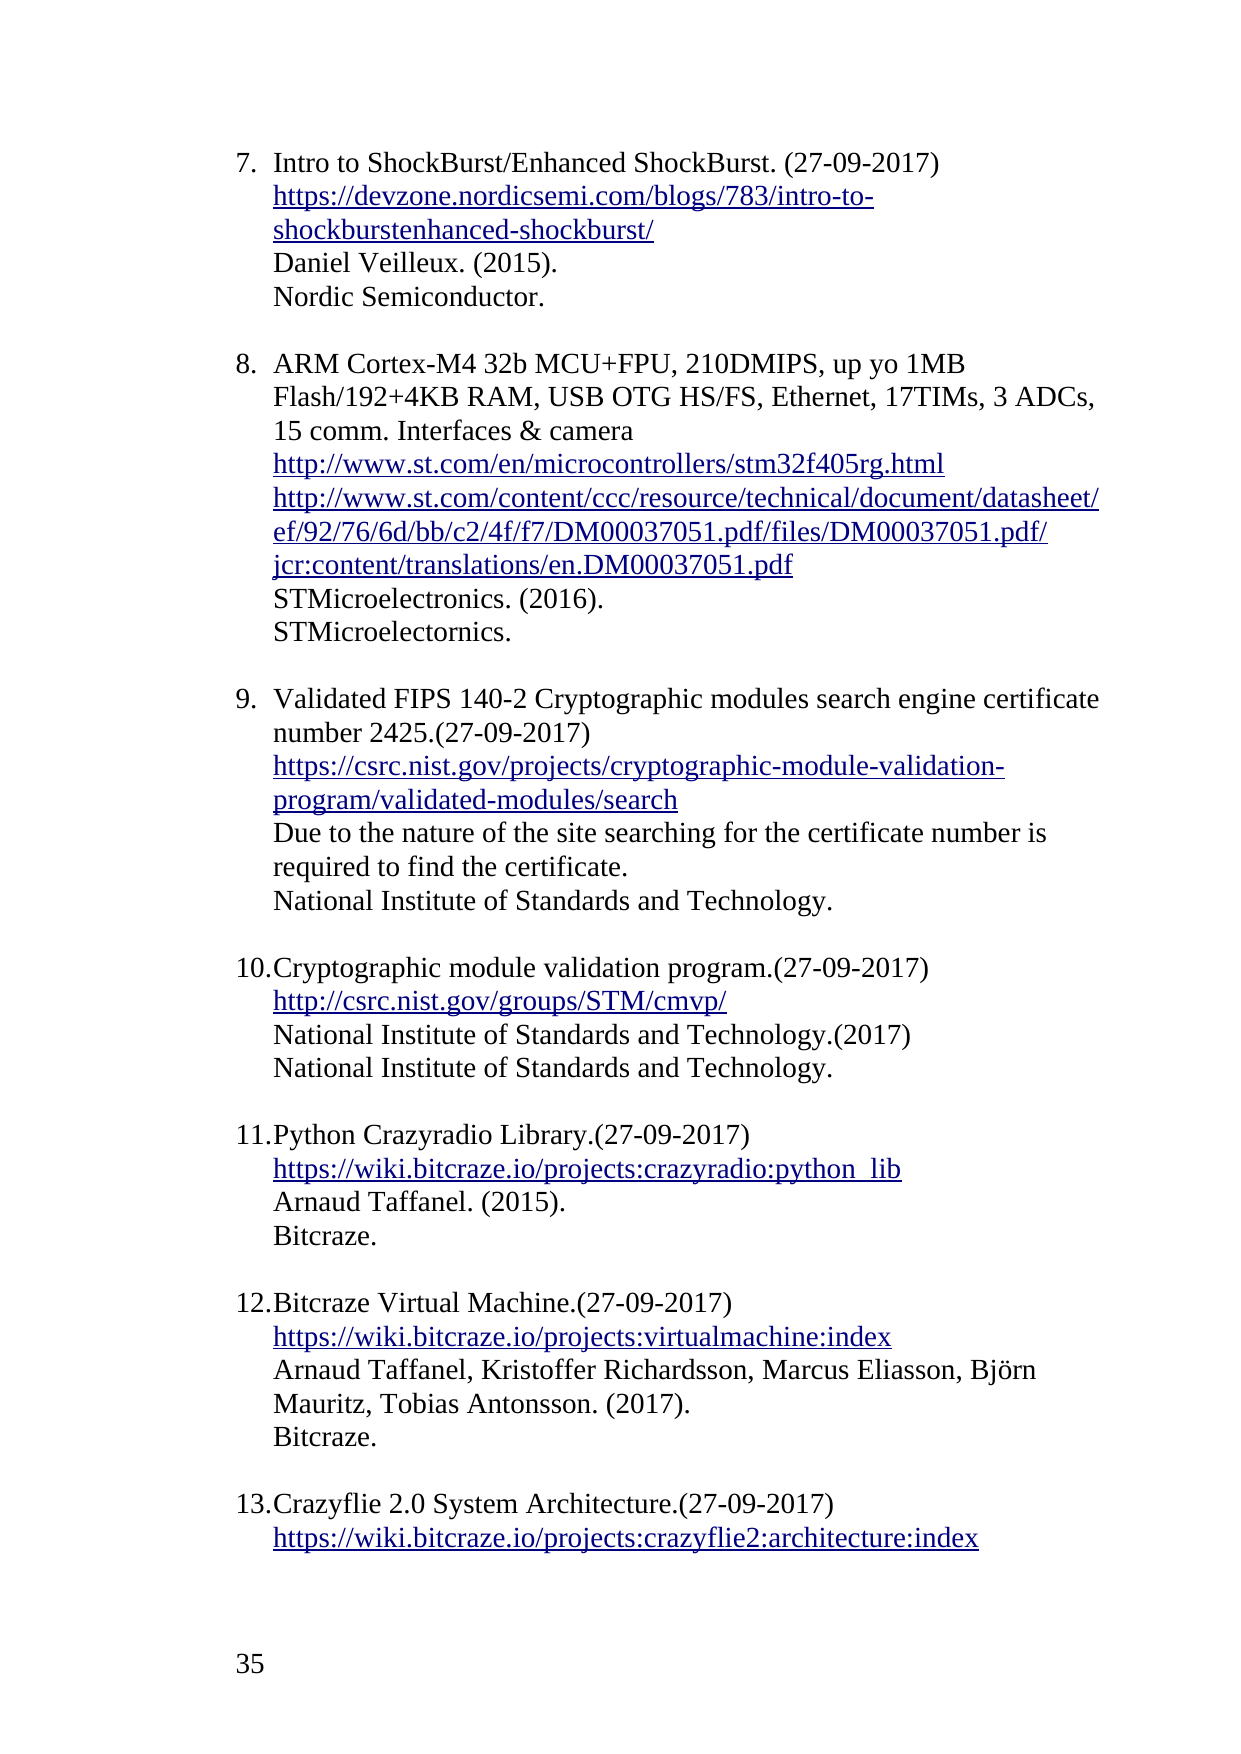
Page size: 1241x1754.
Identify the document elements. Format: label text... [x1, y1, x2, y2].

list Cryptographic module validation program.(27-09-2017) http://csrc.nist.gov/groups/STM/cmvp/ National Institute of Standards and Technology.(2017) National Institute of Standards and Technology. [235, 950, 1119, 1084]
list Python Crazyradio Library.(27-09-2017) https://wiki.bitcraze.io/projects:crazyradio:python_lib Arnaud Taffanel. (2015). Bitcraze. [235, 1117, 1119, 1252]
list ARM Cortex-M4 32b MCU+FPU, 210DMIPS, up yo 1MB Flash/192+4KB RAM, USB OTG HS/FS, Ethernet, 17TIMs, 3 ADCs, 15 comm. Interfaces & camera http://www.st.com/en/microcontrollers/stm32f405rg.html http://www.st.com/content/ccc/resource/technical/document/datasheet/ef/92/76/6d/bb/c2/4f/f7/DM00037051.pdf/files/DM00037051.pdf/jcr:content/translations/en.DM00037051.pdf STMicroelectronics. (2016). STMicroelectornics. [235, 346, 1119, 648]
list Intro to ShockBurst/Enhanced ShockBurst. (27-09-2017) https://devzone.nordicsemi.com/blogs/783/intro-to-shockburstenhanced-shockburst/ Daniel Veilleux. (2015). Nordic Semiconductor. [235, 145, 1119, 312]
list Validated FIPS 140-2 Cryptographic modules search engine certificate number 2425.(27-09-2017) https://csrc.nist.gov/projects/cryptographic-module-validation-program/validated-modules/search Due to the nature of the site searching for the certificate number is required to find the certificate. National Institute of Standards and Technology. [235, 681, 1119, 916]
list Bitcraze Virtual Machine.(27-09-2017) https://wiki.bitcraze.io/projects:virtualmachine:index Arnaud Taffanel, Kristoffer Richardsson, Marcus Eliasson, Björn Mauritz, Tobias Antonsson. (2017). Bitcraze. [235, 1285, 1119, 1453]
list Crazyflie 2.0 System Architecture.(27-09-2017) https://wiki.bitcraze.io/projects:crazyflie2:architecture:index [235, 1486, 1119, 1553]
